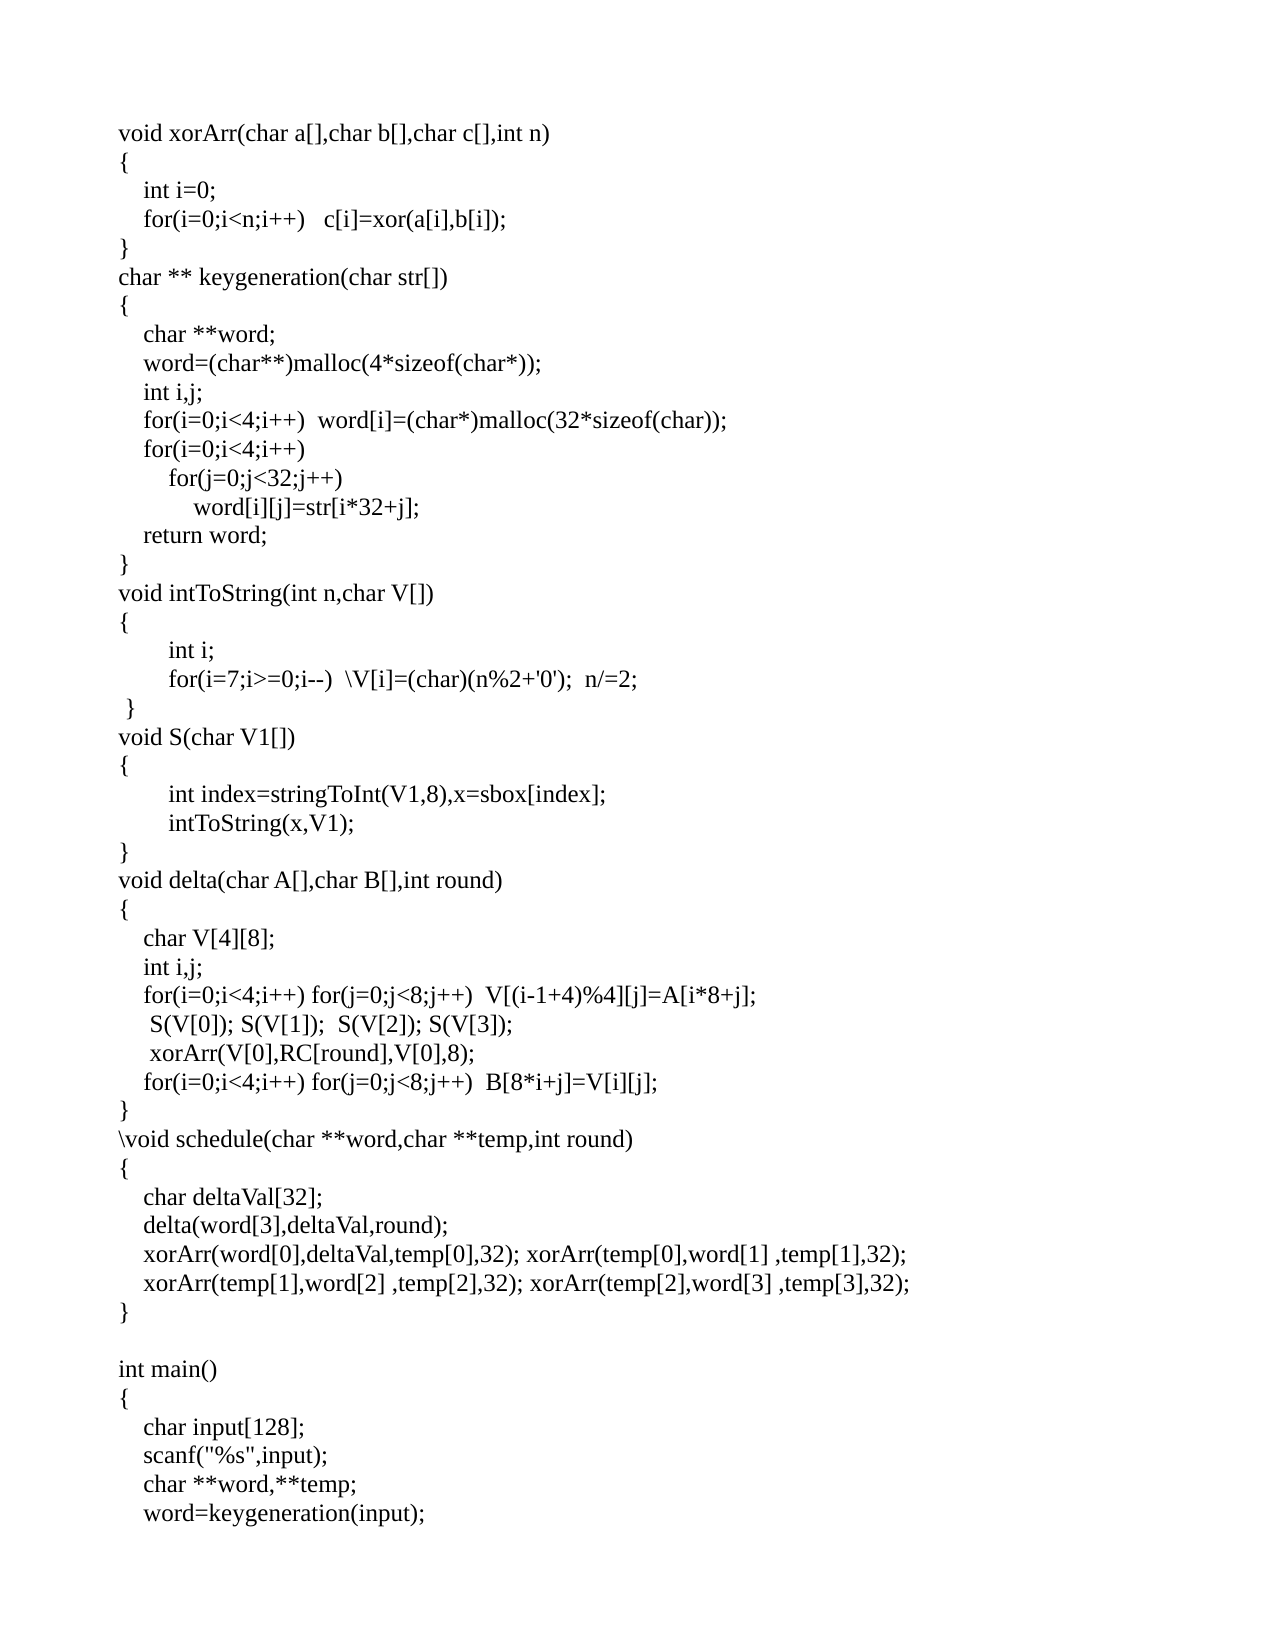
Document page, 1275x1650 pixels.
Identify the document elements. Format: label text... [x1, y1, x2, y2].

text delta(word[3],deltaVal,round); [118, 1211, 1157, 1239]
text } [118, 837, 1157, 866]
text void intToString(int n,char V[]) [118, 578, 1157, 607]
text char V[4][8]; [118, 923, 1157, 952]
text scanf("%s",input); [118, 1441, 1157, 1469]
text { [118, 147, 1157, 176]
text int i; [118, 636, 1157, 664]
text for(j=0;j<32;j++) [118, 463, 1157, 492]
text int i,j; [118, 377, 1157, 406]
text { [118, 607, 1157, 636]
text for(i=0;i<4;i++) word[i]=(char*)malloc(32*sizeof(char)); [118, 406, 1157, 434]
text { [118, 751, 1157, 779]
text S(V[0]); S(V[1]); S(V[2]); S(V[3]); [118, 1009, 1157, 1038]
text { [118, 1153, 1157, 1182]
text void xorArr(char a[],char b[],char c[],int n) [118, 118, 1157, 147]
text char **word,**temp; [118, 1469, 1157, 1498]
text } [118, 693, 1157, 722]
text for(i=0;i<4;i++) [118, 434, 1157, 463]
text word=(char**)malloc(4*sizeof(char*)); [118, 348, 1157, 377]
text for(i=0;i<4;i++) for(j=0;j<8;j++) B[8*i+j]=V[i][j]; [118, 1067, 1157, 1096]
text void S(char V1[]) [118, 722, 1157, 751]
text for(i=7;i>=0;i--) \V[i]=(char)(n%2+'0'); n/=2; [118, 664, 1157, 693]
text word[i][j]=str[i*32+j]; [118, 492, 1157, 521]
text char deltaVal[32]; [118, 1182, 1157, 1211]
text int main() [118, 1354, 1157, 1383]
text int i=0; [118, 176, 1157, 204]
text } [118, 1297, 1157, 1326]
text } [118, 549, 1157, 578]
text char input[128]; [118, 1412, 1157, 1441]
text int i,j; [118, 952, 1157, 981]
text xorArr(V[0],RC[round],V[0],8); [118, 1038, 1157, 1067]
text { [118, 291, 1157, 319]
text xorArr(temp[1],word[2] ,temp[2],32); xorArr(temp[2],word[3] ,temp[3],32); [118, 1268, 1157, 1297]
text xorArr(word[0],deltaVal,temp[0],32); xorArr(temp[0],word[1] ,temp[1],32); [118, 1239, 1157, 1268]
text for(i=0;i<n;i++) c[i]=xor(a[i],b[i]); [118, 204, 1157, 233]
text char ** keygeneration(char str[]) [118, 262, 1157, 291]
text for(i=0;i<4;i++) for(j=0;j<8;j++) V[(i-1+4)%4][j]=A[i*8+j]; [118, 981, 1157, 1009]
text int index=stringToInt(V1,8),x=sbox[index]; [118, 779, 1157, 808]
text void delta(char A[],char B[],int round) [118, 866, 1157, 894]
text { [118, 1383, 1157, 1412]
text word=keygeneration(input); [118, 1498, 1157, 1527]
text char **word; [118, 319, 1157, 348]
text } [118, 1096, 1157, 1124]
text \void schedule(char **word,char **temp,int round) [118, 1124, 1157, 1153]
text } [118, 233, 1157, 262]
text intToString(x,V1); [118, 808, 1157, 837]
text { [118, 894, 1157, 923]
text return word; [118, 521, 1157, 549]
